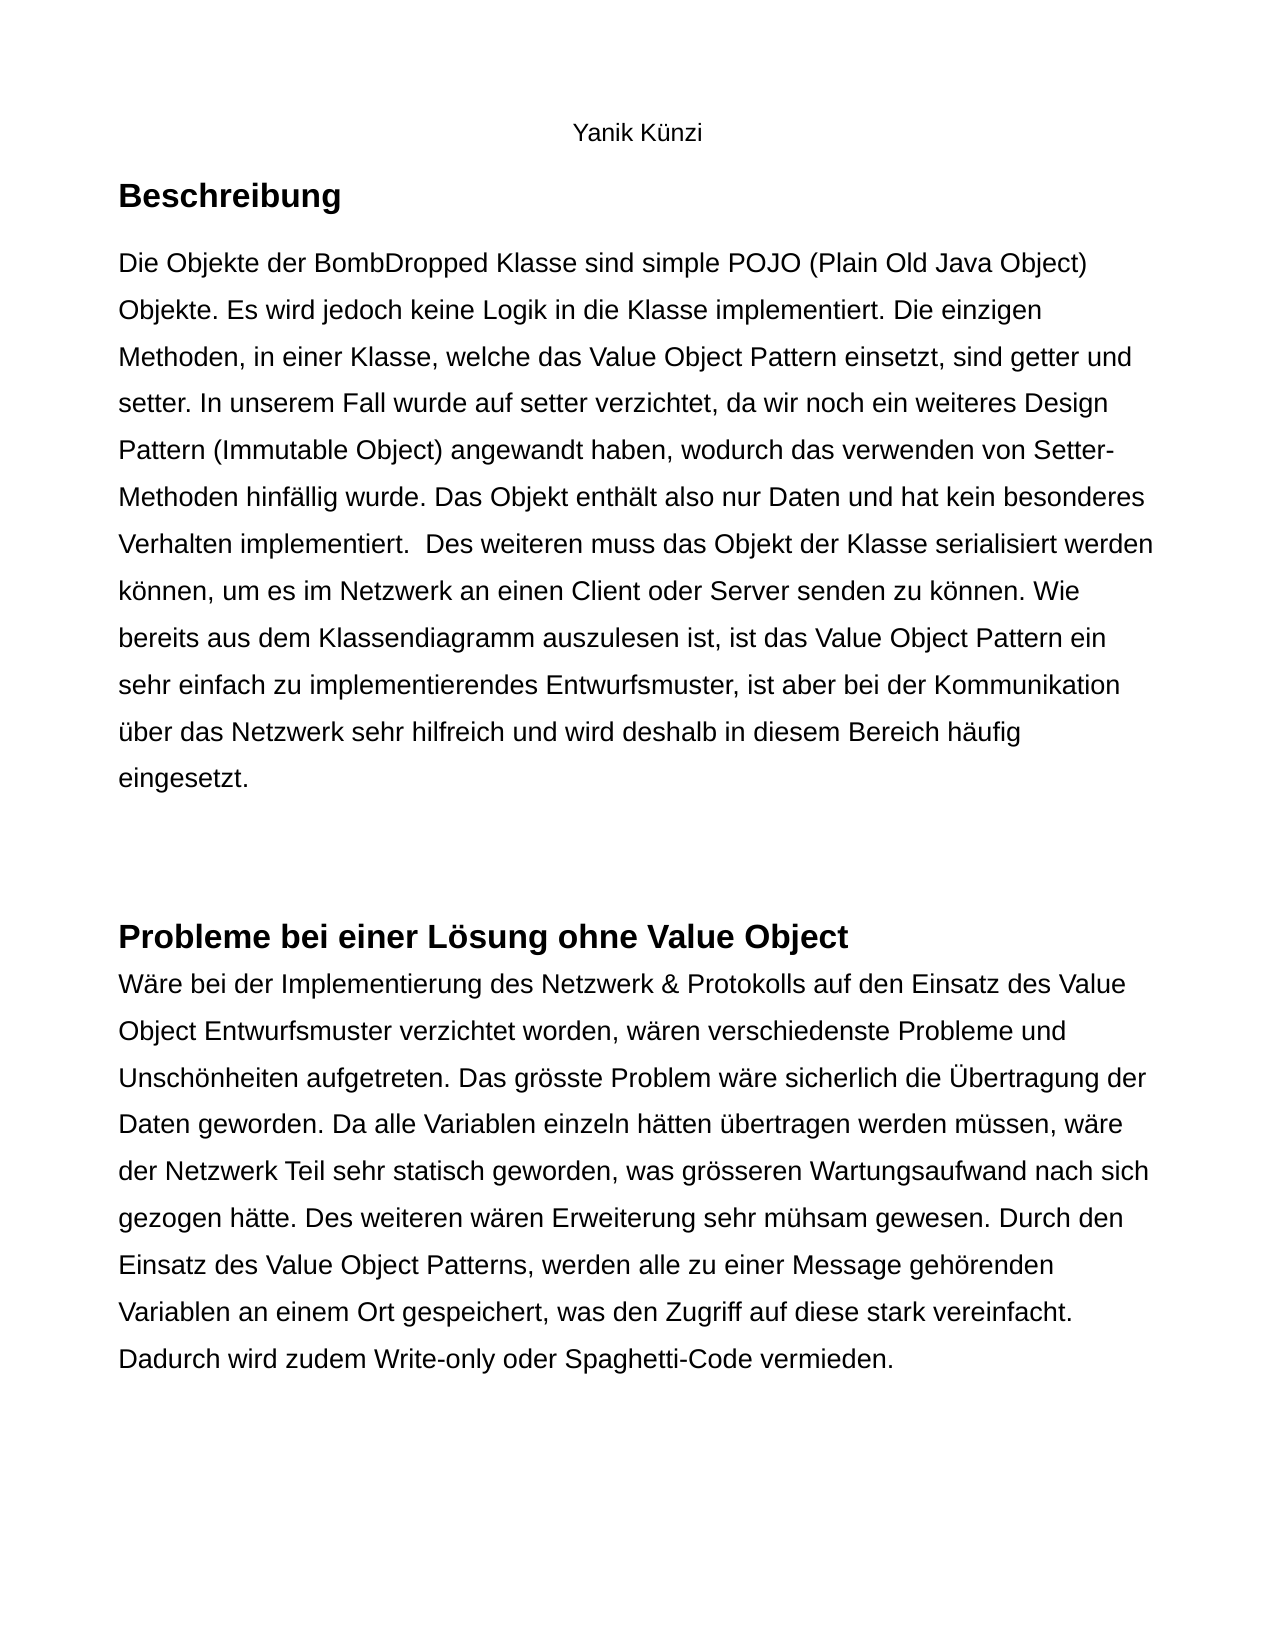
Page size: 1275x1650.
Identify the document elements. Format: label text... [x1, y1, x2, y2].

subtitle Probleme bei einer Lösung ohne Value Object [118, 917, 1157, 955]
text Wäre bei der Implementierung des Netzwerk & Protokolls auf den Einsatz des Value Object Entwurfsmuster verzichtet worden, wären verschiedenste Probleme und Unschönheiten aufgetreten. Das grösste Problem wäre sicherlich die Übertragung der Daten geworden. Da alle Variablen einzeln hätten übertragen werden müssen, wäre der Netzwerk Teil sehr statisch geworden, was grösseren Wartungsaufwand nach sich gezogen hätte. Des weiteren wären Erweiterung sehr mühsam gewesen. Durch den Einsatz des Value Object Patterns, werden alle zu einer Message gehörenden Variablen an einem Ort gespeichert, was den Zugriff auf diese stark vereinfacht. Dadurch wird zudem Write-only oder Spaghetti-Code vermieden. [118, 968, 1157, 1374]
subtitle Beschreibung [118, 176, 1157, 215]
text Die Objekte der BombDropped Klasse sind simple POJO (Plain Old Java Object) Objekte. Es wird jedoch keine Logik in die Klasse implementiert. Die einzigen Methoden, in einer Klasse, welche das Value Object Pattern einsetzt, sind getter und setter. In unserem Fall wurde auf setter verzichtet, da wir noch ein weiteres Design Pattern (Immutable Object) angewandt haben, wodurch das verwenden von Setter-Methoden hinfällig wurde. Das Objekt enthält also nur Daten und hat kein besonderes Verhalten implementiert. Des weiteren muss das Objekt der Klasse serialisiert werden können, um es im Netzwerk an einen Client oder Server senden zu können. Wie bereits aus dem Klassendiagramm auszulesen ist, ist das Value Object Pattern ein sehr einfach zu implementierendes Entwurfsmuster, ist aber bei der Kommunikation über das Netzwerk sehr hilfreich und wird deshalb in diesem Bereich häufig eingesetzt. [118, 247, 1157, 794]
